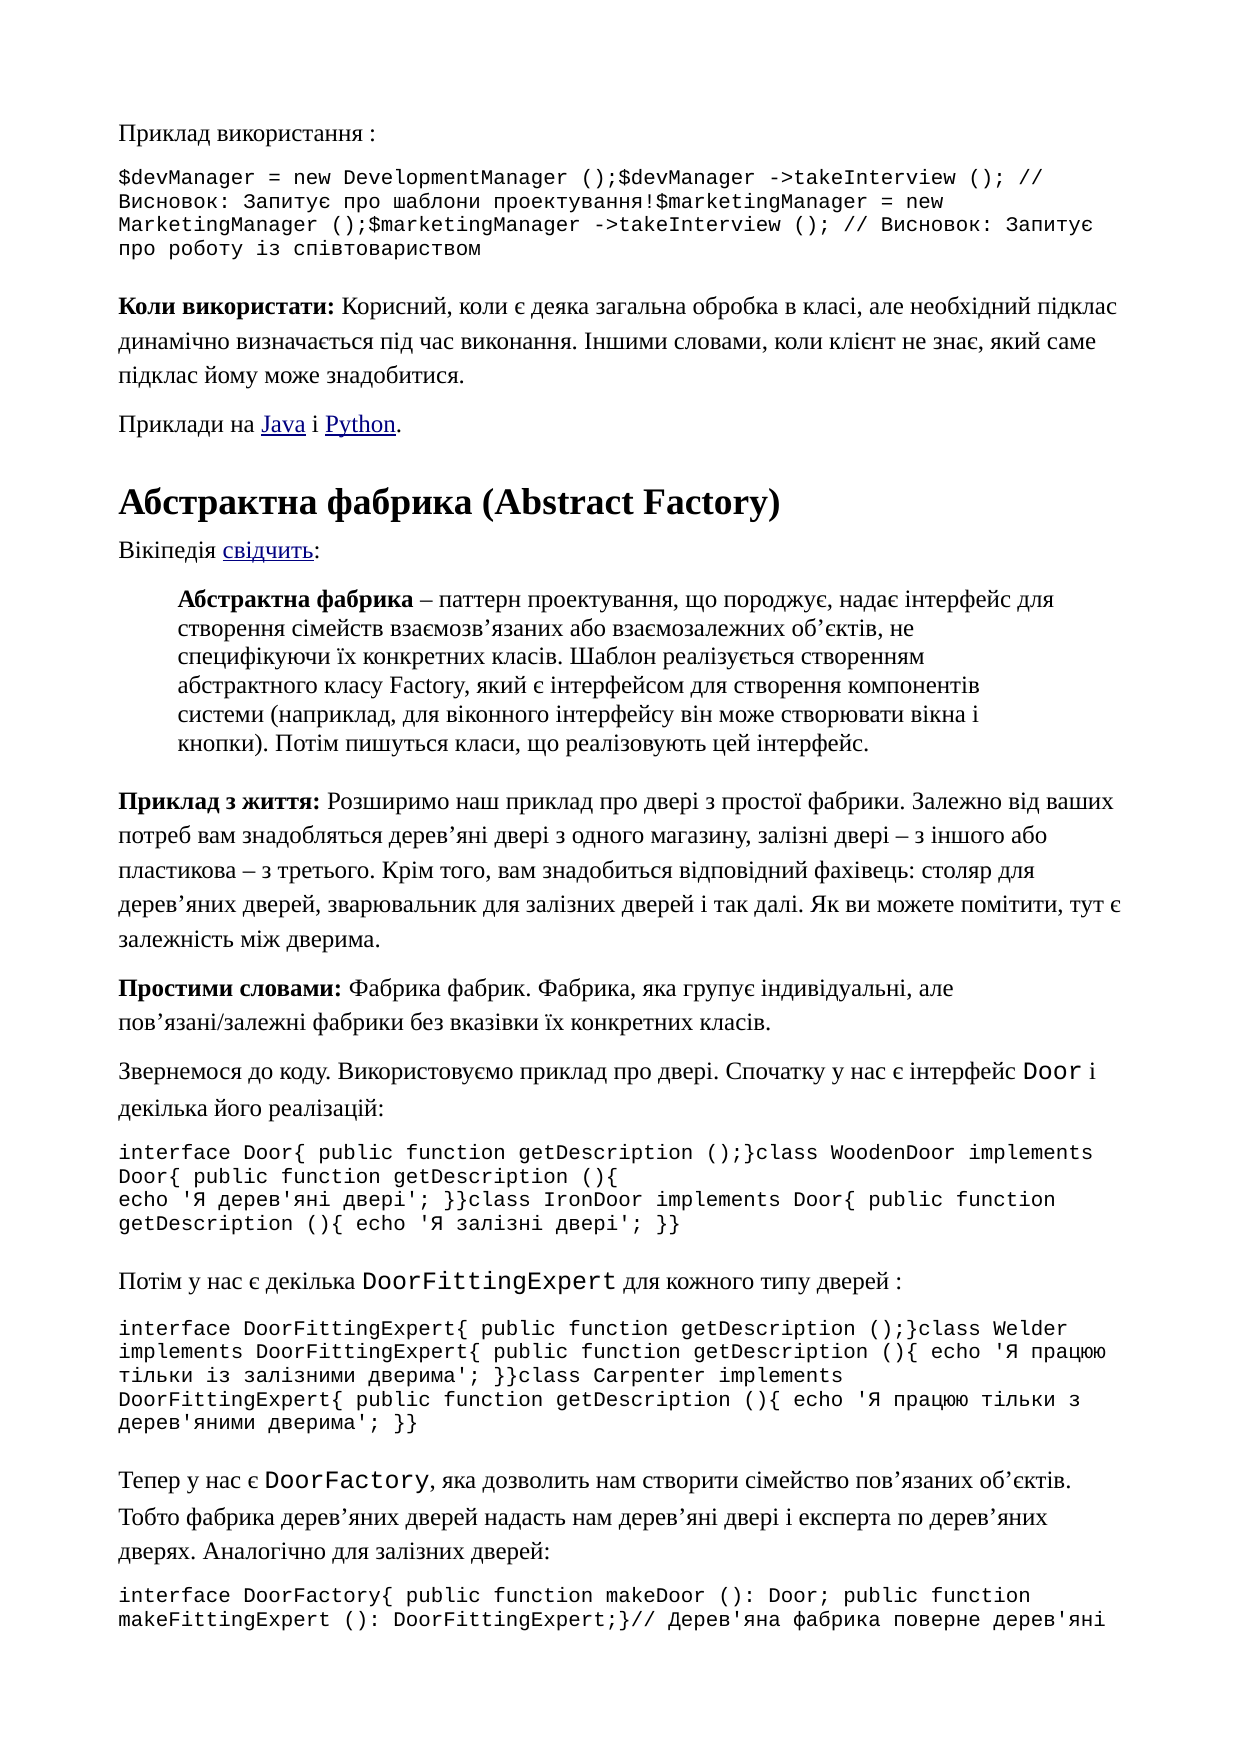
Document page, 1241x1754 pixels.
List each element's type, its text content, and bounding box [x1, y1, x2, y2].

text Звернемося до коду. Використовуємо приклад про двері. Спочатку у нас є інтерфейс Door і декілька його реалізацій: [118, 1056, 1122, 1122]
text Простими словами: Фабрика фабрик. Фабрика, яка групує індивідуальні, але пов’язані/залежні фабрики без вказівки їх конкретних класів. [118, 973, 1122, 1036]
text interface Door{ public function getDescription ();}class WoodenDoor implements Door{ public function getDescription (){ [118, 1142, 1122, 1189]
text Потім у нас є декілька DoorFittingExpert для кожного типу дверей : [118, 1266, 1122, 1297]
text interface DoorFittingExpert{ public function getDescription ();}class Welder implements DoorFittingExpert{ public function getDescription (){ echo 'Я працюю тільки із залізними дверима'; }}class Carpenter implements DoorFittingExpert{ public function getDescription (){ echo 'Я працюю тільки з дерев'яними дверима'; }} [118, 1318, 1122, 1436]
text $devManager = new DevelopmentManager ();$devManager ->takeInterview (); // Висновок: Запитує про шаблони проектування!$marketingManager = new MarketingManager ();$marketingManager ->takeInterview (); // Висновок: Запитує про роботу із співтовариством [118, 167, 1122, 262]
text interface DoorFactory{ public function makeDoor (): Door; public function makeFittingExpert (): DoorFittingExpert;}// Дерев'яна фабрика поверне дерев'яні [118, 1585, 1122, 1633]
text Приклади на Java і Python. [118, 409, 1122, 438]
subtitle Абстрактна фабрика (Abstract Factory) [118, 479, 1122, 522]
text Коли використати: Корисний, коли є деяка загальна обробка в класі, але необхідний підклас динамічно визначається під час виконання. Іншими словами, коли клієнт не знає, який саме підклас йому може знадобитися. [118, 291, 1122, 389]
text Приклад з життя: Розширимо наш приклад про двері з простої фабрики. Залежно від ваших потреб вам знадобляться дерев’яні двері з одного магазину, залізні двері – з іншого або пластикова – з третього. Крім того, вам знадобиться відповідний фахівець: столяр для дерев’яних дверей, зварювальник для залізних дверей і так далі. Як ви можете помітити, тут є залежність між дверима. [118, 786, 1122, 952]
text Тепер у нас є DoorFactory, яка дозволить нам створити сімейство пов’язаних об’єктів. Тобто фабрика дерев’яних дверей надасть нам дерев’яні двері і експерта по дерев’яних дверях. Аналогічно для залізних дверей: [118, 1465, 1122, 1565]
text Вікіпедія свідчить: [118, 535, 1122, 563]
text echo 'Я дерев'яні двері'; }}class IronDoor implements Door{ public function getDescription (){ echo 'Я залізні двері'; }} [118, 1189, 1122, 1237]
text Приклад використання : [118, 118, 1122, 147]
text Абстрактна фабрика – паттерн проектування, що породжує, надає інтерфейс для створення сімейств взаємозв’язаних або взаємозалежних об’єктів, не специфікуючи їх конкретних класів. Шаблон реалізується створенням абстрактного класу Factory, який є інтерфейсом для створення компонентів системи (наприклад, для віконного інтерфейсу він може створювати вікна і кнопки). Потім пишуться класи, що реалізовують цей інтерфейс. [177, 584, 1063, 756]
